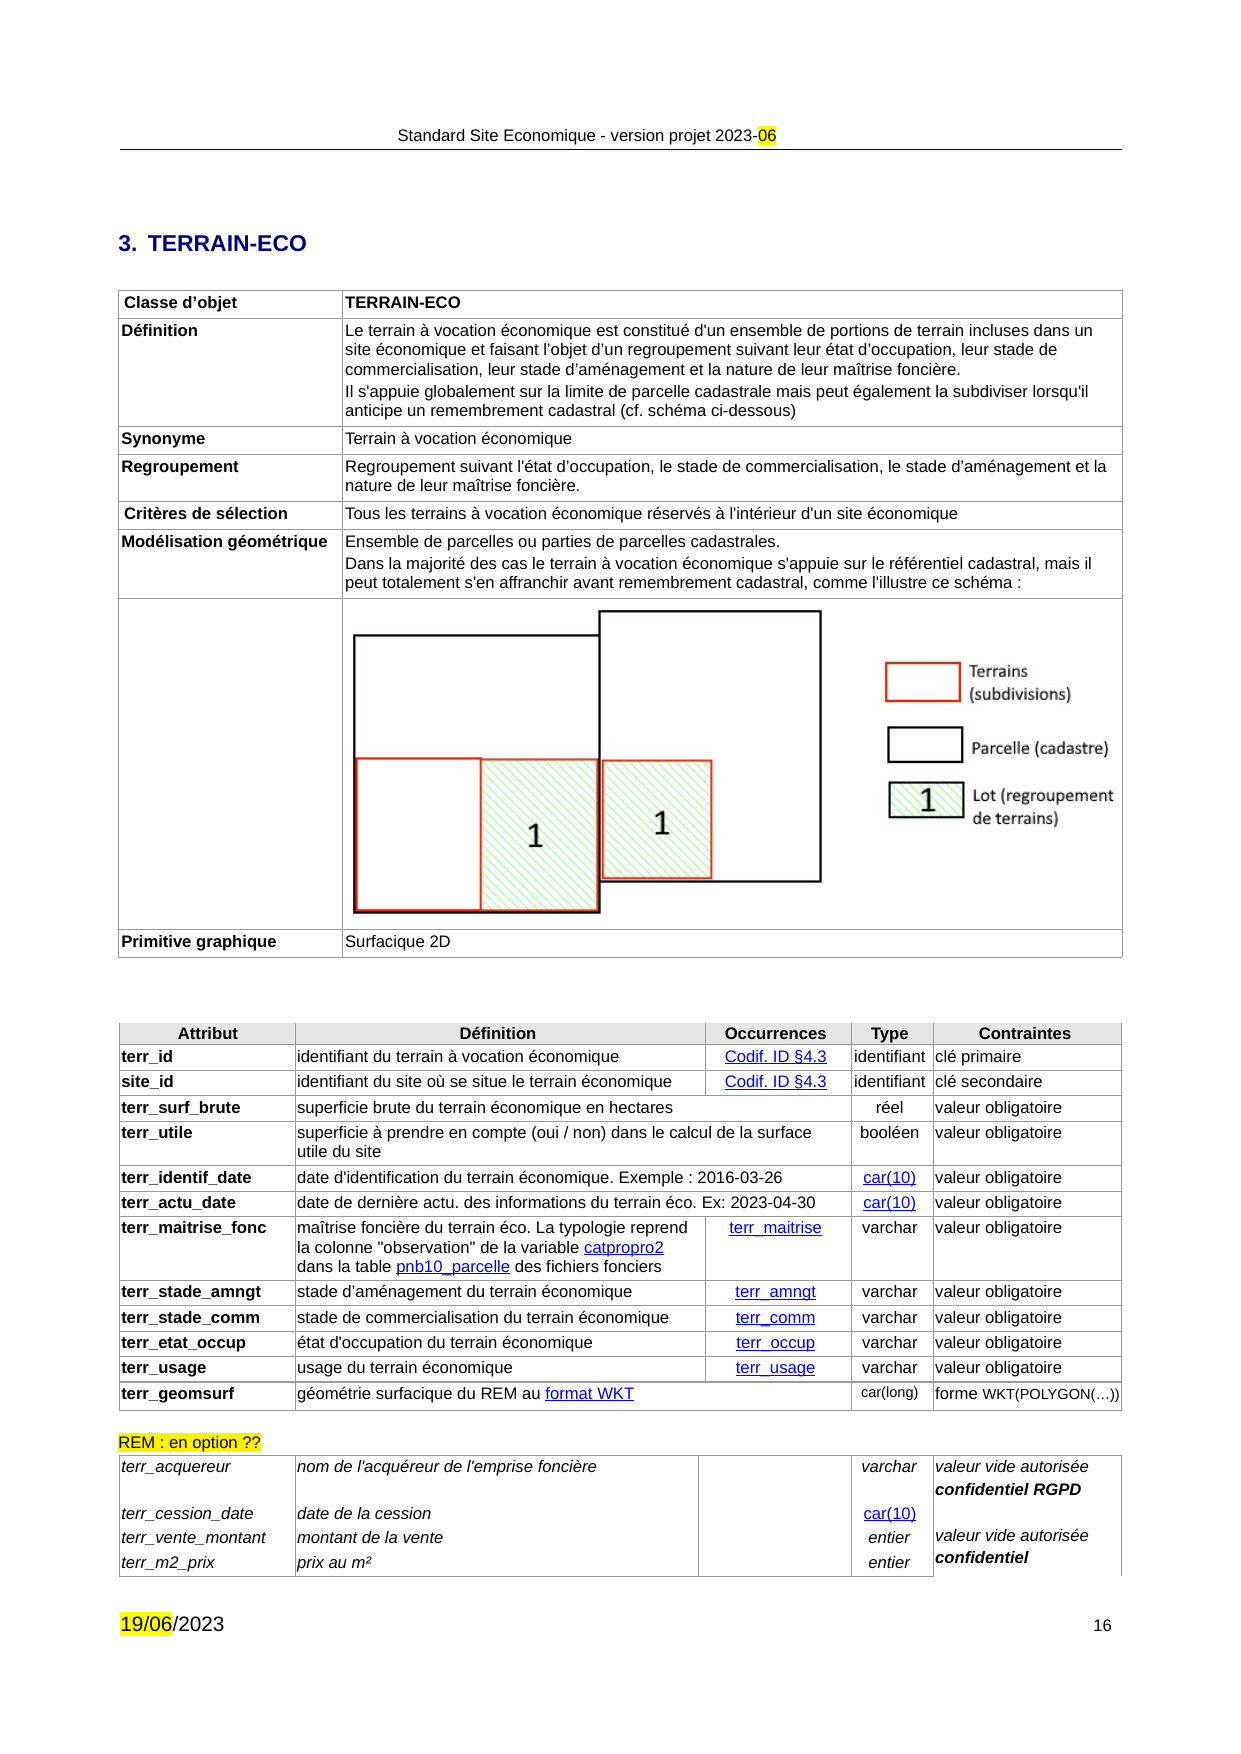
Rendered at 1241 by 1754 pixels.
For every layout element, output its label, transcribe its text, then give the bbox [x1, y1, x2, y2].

table_cell usage du terrain économique [296, 1357, 705, 1381]
table_cell clé secondaire [934, 1071, 1121, 1095]
table_cell terr_maitrise_fonc [120, 1217, 295, 1280]
table_cell Surfacique 2D [343, 930, 1122, 957]
text REM : en option ?? [118, 1433, 1116, 1452]
table_cell terr_geomsurf [120, 1383, 295, 1410]
table_cell terr_maitrise [706, 1217, 851, 1280]
table_cell car(10) [852, 1503, 933, 1527]
table_header valeur vide autorisée confidentiel RGPD [934, 1456, 1121, 1503]
table_cell valeur obligatoire [934, 1281, 1121, 1305]
table_header varchar [852, 1456, 933, 1503]
table_cell terr_vente_montant [120, 1527, 295, 1551]
table_cell varchar [852, 1306, 933, 1331]
table_cell prix au m² [296, 1551, 698, 1576]
table_cell Terrain à vocation économique [343, 427, 1122, 454]
table_cell varchar [852, 1217, 933, 1280]
table_cell date d'identification du terrain économique. Exemple : 2016-03-26 [296, 1166, 851, 1191]
table_header Définition [296, 1023, 705, 1044]
table_cell terr_usage [706, 1357, 851, 1381]
table_cell superficie brute du terrain économique en hectares [296, 1096, 851, 1121]
table_cell varchar [852, 1332, 933, 1356]
table_cell état d'occupation du terrain économique [296, 1332, 705, 1356]
table_cell montant de la vente [296, 1527, 698, 1551]
table_header Attribut [120, 1023, 295, 1044]
table_cell terr_amngt [706, 1281, 851, 1305]
table_cell terr_cession_date [120, 1503, 295, 1527]
table_cell varchar [852, 1357, 933, 1381]
table_cell terr_actu_date [120, 1192, 295, 1216]
table_cell [699, 1527, 851, 1551]
table_cell valeur obligatoire [934, 1096, 1121, 1121]
table_cell terr_etat_occup [120, 1332, 295, 1356]
table_header Occurrences [706, 1023, 851, 1044]
table_header Contraintes [934, 1023, 1121, 1044]
table_cell superficie à prendre en compte (oui / non) dans le calcul de la surface utile du site [296, 1122, 851, 1165]
table_cell valeur obligatoire [934, 1306, 1121, 1331]
table_cell terr_m2_prix [120, 1551, 295, 1576]
table_cell Codif. ID §4.3 [706, 1045, 851, 1070]
table_cell valeur obligatoire [934, 1192, 1121, 1216]
table_header terr_acquereur [120, 1456, 295, 1503]
table_cell terr_stade_comm [120, 1306, 295, 1331]
table_cell date de la cession [296, 1503, 698, 1527]
table_cell terr_surf_brute [120, 1096, 295, 1121]
table_cell Définition [119, 319, 342, 426]
table_cell stade de commercialisation du terrain économique [296, 1306, 705, 1331]
table_cell identifiant [852, 1045, 933, 1070]
table_cell Le terrain à vocation économique est constitué d'un ensemble de portions de terrain incluses dans un site économique et faisant l’objet d’un regroupement suivant leur état d’occupation, leur stade de commercialisation, leur stade d’aménagement et la nature de leur maîtrise foncière. Il s'appuie globalement sur la limite de parcelle cadastrale mais peut également la subdiviser lorsqu'il anticipe un remembrement cadastral (cf. schéma ci-dessous) [343, 319, 1122, 426]
table_cell Critères de sélection [119, 502, 342, 529]
table_cell identifiant du site où se situe le terrain économique [296, 1071, 705, 1095]
table_cell ‍terr_utile [120, 1122, 295, 1165]
table_cell terr_occup [706, 1332, 851, 1356]
table_cell stade d’aménagement du terrain économique [296, 1281, 705, 1305]
table_cell Modélisation géométrique [119, 530, 342, 598]
table_header nom de l'acquéreur de l'emprise foncière [296, 1456, 698, 1503]
table_cell identifiant [852, 1071, 933, 1095]
picture [344, 601, 1120, 923]
table_cell terr_comm [706, 1306, 851, 1331]
table_cell identifiant du terrain à vocation économique [296, 1045, 705, 1070]
table_cell car(10) [852, 1192, 933, 1216]
table_cell [699, 1551, 851, 1576]
table_header Type [852, 1023, 933, 1044]
table_cell car(long) [852, 1383, 933, 1410]
table_cell ‍terr_usage [120, 1357, 295, 1381]
table_cell terr_stade_amngt [120, 1281, 295, 1305]
table_cell valeur vide autorisée confidentiel [934, 1503, 1121, 1576]
table_cell Regroupement [119, 455, 342, 501]
table_cell [343, 599, 1122, 928]
table_cell Tous les terrains à vocation économique réservés à l'intérieur d'un site économique [343, 502, 1122, 529]
table_cell [699, 1503, 851, 1527]
table_cell valeur obligatoire [934, 1357, 1121, 1381]
table_cell Codif. ID §4.3 [706, 1071, 851, 1095]
table_cell terr_id [120, 1045, 295, 1070]
table_cell varchar [852, 1281, 933, 1305]
table_cell entier [852, 1527, 933, 1551]
table_cell Primitive graphique [119, 930, 342, 957]
table_cell valeur obligatoire [934, 1166, 1121, 1191]
subtitle TERRAIN-ECO [118, 230, 1122, 256]
table_cell Regroupement suivant l'état d’occupation, le stade de commercialisation, le stade d’aménagement et la nature de leur maîtrise foncière. [343, 455, 1122, 501]
table_header Classe d’objet [119, 291, 342, 318]
table_cell forme WKT(POLYGON(…)) [934, 1383, 1121, 1410]
table_cell Ensemble de parcelles ou parties de parcelles cadastrales. Dans la majorité des cas le terrain à vocation économique s'appuie sur le référentiel cadastral, mais il peut totalement s'en affranchir avant remembrement cadastral, comme l'illustre ce schéma : [343, 530, 1122, 598]
table_cell clé primaire [934, 1045, 1121, 1070]
table_cell booléen [852, 1122, 933, 1165]
table_cell car(10) [852, 1166, 933, 1191]
table_cell date de dernière actu. des informations du terrain éco. Ex: 2023-04-30 [296, 1192, 851, 1216]
table_cell réel [852, 1096, 933, 1121]
table_header [699, 1456, 851, 1503]
table_cell Synonyme [119, 427, 342, 454]
table_cell valeur obligatoire [934, 1122, 1121, 1165]
table_cell [119, 599, 342, 928]
table_cell site_id [120, 1071, 295, 1095]
table_header TERRAIN-ECO [343, 291, 1122, 318]
table_cell maîtrise foncière du terrain éco. La typologie reprend la colonne "observation" de la variable catpropro2 dans la table pnb10_parcelle des fichiers fonciers [296, 1217, 705, 1280]
table_cell entier [852, 1551, 933, 1576]
table_cell terr_identif_date [120, 1166, 295, 1191]
table_cell valeur obligatoire [934, 1217, 1121, 1280]
table_cell géométrie surfacique du REM au format WKT [296, 1383, 851, 1410]
table_cell valeur obligatoire [934, 1332, 1121, 1356]
